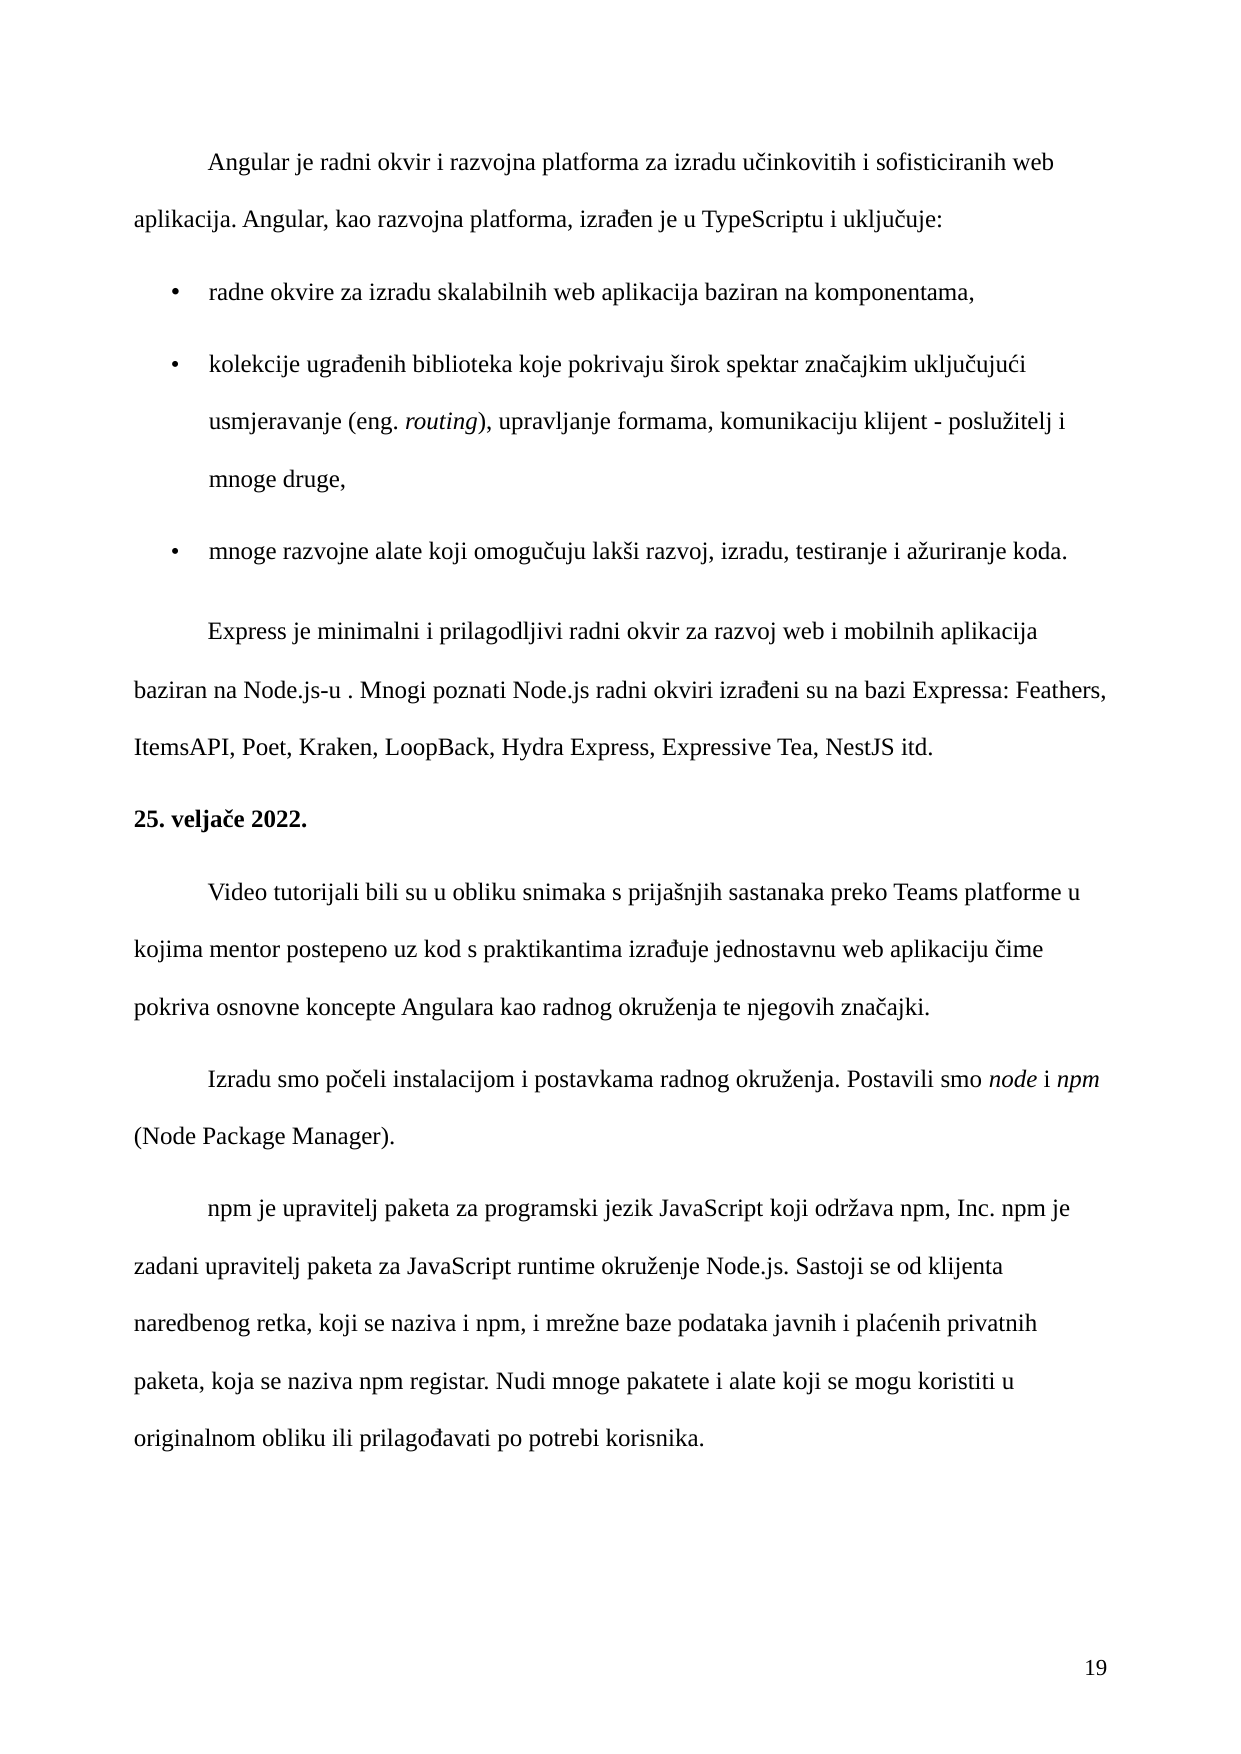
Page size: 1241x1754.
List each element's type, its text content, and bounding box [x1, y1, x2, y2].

text npm je upravitelj paketa za programski jezik JavaScript koji održava npm, Inc. npm je zadani upravitelj paketa za JavaScript runtime okruženje Node.js. Sastoji se od klijenta naredbenog retka, koji se naziva i npm, i mrežne baze podataka javnih i plaćenih privatnih paketa, koja se naziva npm registar. Nudi mnoge pakatete i alate koji se mogu koristiti u originalnom obliku ili prilagođavati po potrebi korisnika. [133, 1193, 1107, 1452]
list radne okvire za izradu skalabilnih web aplikacija baziran na komponentama, [171, 277, 1107, 305]
text Express je minimalni i prilagodljivi radni okvir za razvoj web i mobilnih aplikacija baziran na Node.js-u . Mnogi poznati Node.js radni okviri izrađeni su na bazi Expressa: Feathers, ItemsAPI, Poet, Kraken, LoopBack, Hydra Express, Expressive Tea, NestJS itd. [133, 608, 1107, 761]
text Izradu smo počeli instalacijom i postavkama radnog okruženja. Postavili smo node i npm (Node Package Manager). [133, 1064, 1107, 1150]
list kolekcije ugrađenih biblioteka koje pokrivaju širok spektar značajkim uključujući usmjeravanje (eng. routing), upravljanje formama, komunikaciju klijent - poslužitelj i mnoge druge, [171, 349, 1107, 492]
list mnoge razvojne alate koji omogučuju lakši razvoj, izradu, testiranje i ažuriranje koda. [171, 536, 1107, 564]
text Video tutorijali bili su u obliku snimaka s prijašnjih sastanaka preko Teams platforme u kojima mentor postepeno uz kod s praktikantima izrađuje jednostavnu web aplikaciju čime pokriva osnovne koncepte Angulara kao radnog okruženja te njegovih značajki. [133, 877, 1107, 1020]
text Angular je radni okvir i razvojna platforma za izradu učinkovitih i sofisticiranih web aplikacija. Angular, kao razvojna platforma, izrađen je u TypeScriptu i uključuje: [133, 147, 1107, 233]
text 25. veljače 2022. [133, 804, 1107, 833]
